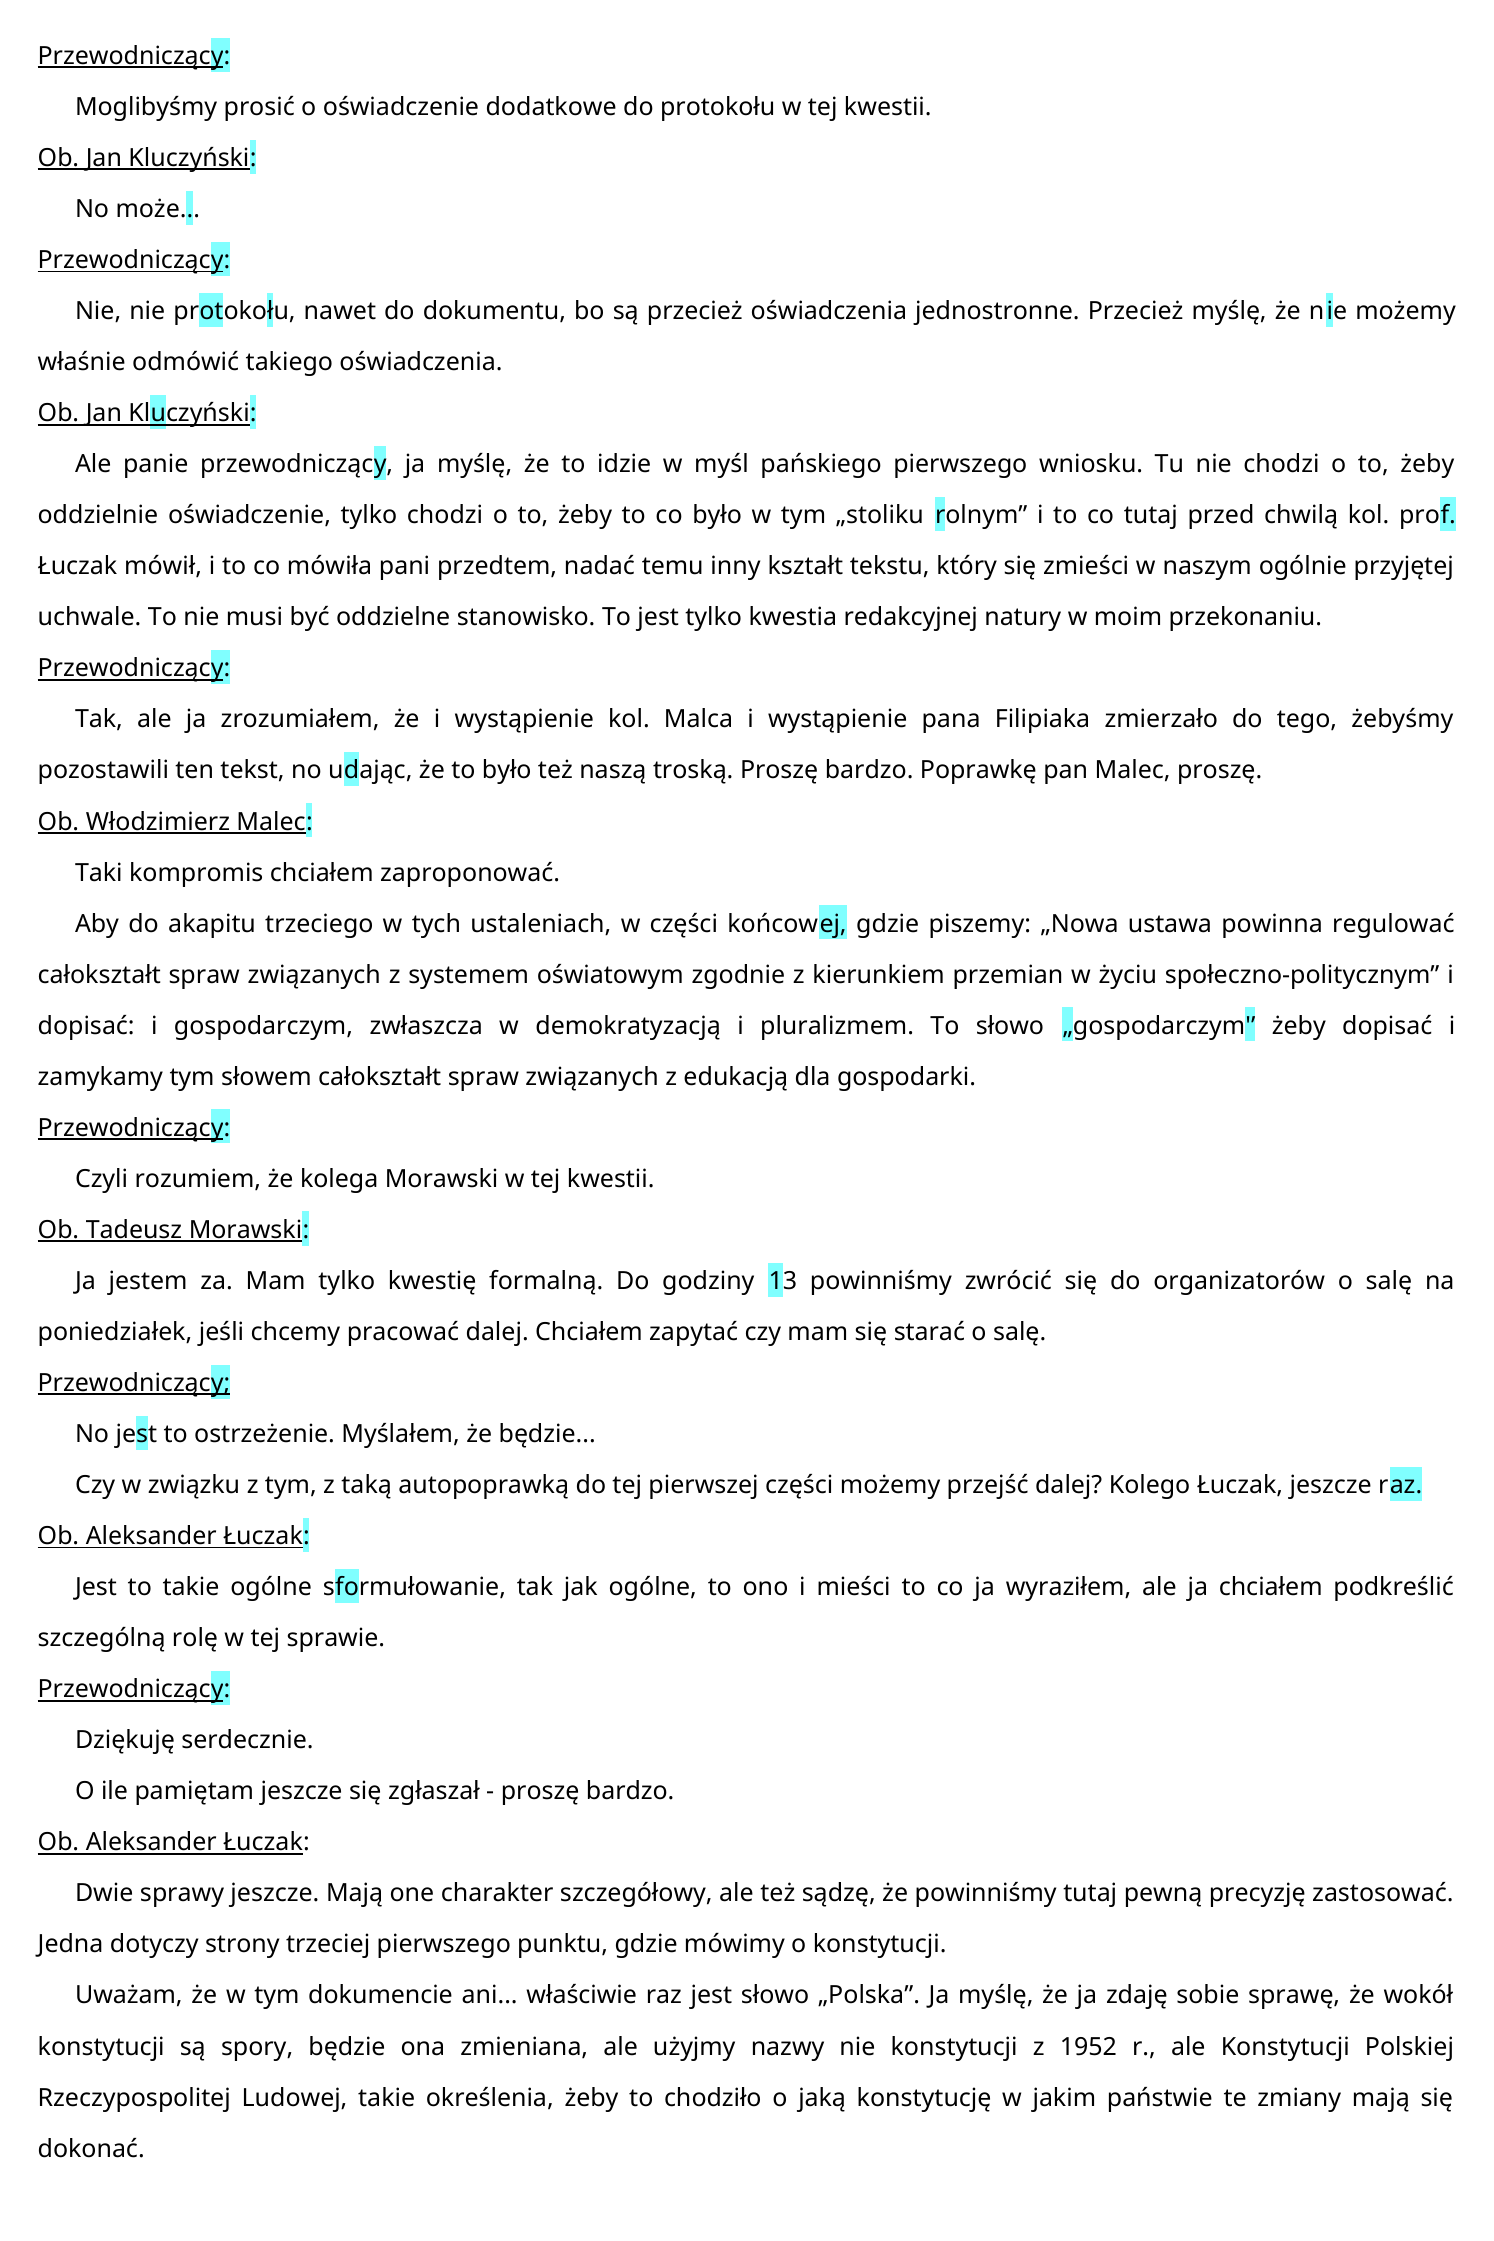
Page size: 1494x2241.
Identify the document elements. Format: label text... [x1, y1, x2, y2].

text Przewodniczący; [37, 1364, 1456, 1399]
text Ja jestem za. Mam tylko kwestię formalną. Do godziny 13 powinniśmy zwrócić się do organizatorów o salę na poniedziałek, jeśli chcemy pracować dalej. Chciałem zapytać czy mam się starać o salę. [37, 1262, 1456, 1348]
text Przewodniczący: [37, 1671, 1456, 1705]
text Taki kompromis chciałem zaproponować. [37, 854, 1456, 888]
text No może... [37, 191, 1456, 225]
text Moglibyśmy prosić o oświadczenie dodatkowe do protokołu w tej kwestii. [37, 88, 1456, 123]
text Ob. Jan Kluczyński: [37, 139, 1456, 174]
text Czyli rozumiem, że kolega Morawski w tej kwestii. [37, 1160, 1456, 1194]
text Ale panie przewodniczący, ja myślę, że to idzie w myśl pańskiego pierwszego wniosku. Tu nie chodzi o to, żeby oddzielnie oświadczenie, tylko chodzi o to, żeby to co było w tym „stoliku rolnym” i to co tutaj przed chwilą kol. prof. Łuczak mówił, i to co mówiła pani przedtem, nadać temu inny kształt tekstu, który się zmieści w naszym ogólnie przyjętej uchwale. To nie musi być oddzielne stanowisko. To jest tylko kwestia redakcyjnej natury w moim przekonaniu. [37, 446, 1456, 633]
text Uważam, że w tym dokumencie ani... właściwie raz jest słowo „Polska”. Ja myślę, że ja zdaję sobie sprawę, że wokół konstytucji są spory, będzie ona zmieniana, ale użyjmy nazwy nie konstytucji z 1952 r., ale Konstytucji Polskiej Rzeczypospolitej Ludowej, takie określenia, żeby to chodziło o jaką konstytucję w jakim państwie te zmiany mają się dokonać. [37, 1977, 1456, 2164]
text Ob. Włodzimierz Malec: [37, 803, 1456, 837]
text No jest to ostrzeżenie. Myślałem, że będzie... [37, 1416, 1456, 1450]
text Ob. Aleksander Łuczak: [37, 1824, 1456, 1858]
text Nie, nie protokołu, nawet do dokumentu, bo są przecież oświadczenia jednostronne. Przecież myślę, że nie możemy właśnie odmówić takiego oświadczenia. [37, 293, 1456, 378]
text Jest to takie ogólne sformułowanie, tak jak ogólne, to ono i mieści to co ja wyraziłem, ale ja chciałem podkreślić szczególną rolę w tej sprawie. [37, 1569, 1456, 1654]
text Przewodniczący: [37, 37, 1456, 72]
text Ob. Jan Kluczyński: [37, 395, 1456, 429]
text Ob. Aleksander Łuczak: [37, 1518, 1456, 1552]
text Aby do akapitu trzeciego w tych ustaleniach, w części końcowej, gdzie piszemy: „Nowa ustawa powinna regulować całokształt spraw związanych z systemem oświatowym zgodnie z kierunkiem przemian w życiu społeczno-politycznym” i dopisać: i gospodarczym, zwłaszcza w demokratyzacją i pluralizmem. To słowo „gospodarczym'’ żeby dopisać i zamykamy tym słowem całokształt spraw związanych z edukacją dla gospodarki. [37, 905, 1456, 1092]
text Ob. Tadeusz Morawski: [37, 1211, 1456, 1246]
text Przewodniczący: [37, 1109, 1456, 1143]
text O ile pamiętam jeszcze się zgłaszał - proszę bardzo. [37, 1773, 1456, 1807]
text Dziękuję serdecznie. [37, 1722, 1456, 1756]
text Czy w związku z tym, z taką autopoprawką do tej pierwszej części możemy przejść dalej? Kolego Łuczak, jeszcze raz. [37, 1467, 1456, 1501]
text Przewodniczący: [37, 242, 1456, 276]
text Tak, ale ja zrozumiałem, że i wystąpienie kol. Malca i wystąpienie pana Filipiaka zmierzało do tego, żebyśmy pozostawili ten tekst, no udając, że to było też naszą troską. Proszę bardzo. Poprawkę pan Malec, proszę. [37, 701, 1456, 786]
text Przewodniczący: [37, 650, 1456, 684]
text Dwie sprawy jeszcze. Mają one charakter szczegółowy, ale też sądzę, że powinniśmy tutaj pewną precyzję zastosować. Jedna dotyczy strony trzeciej pierwszego punktu, gdzie mówimy o konstytucji. [37, 1875, 1456, 1960]
